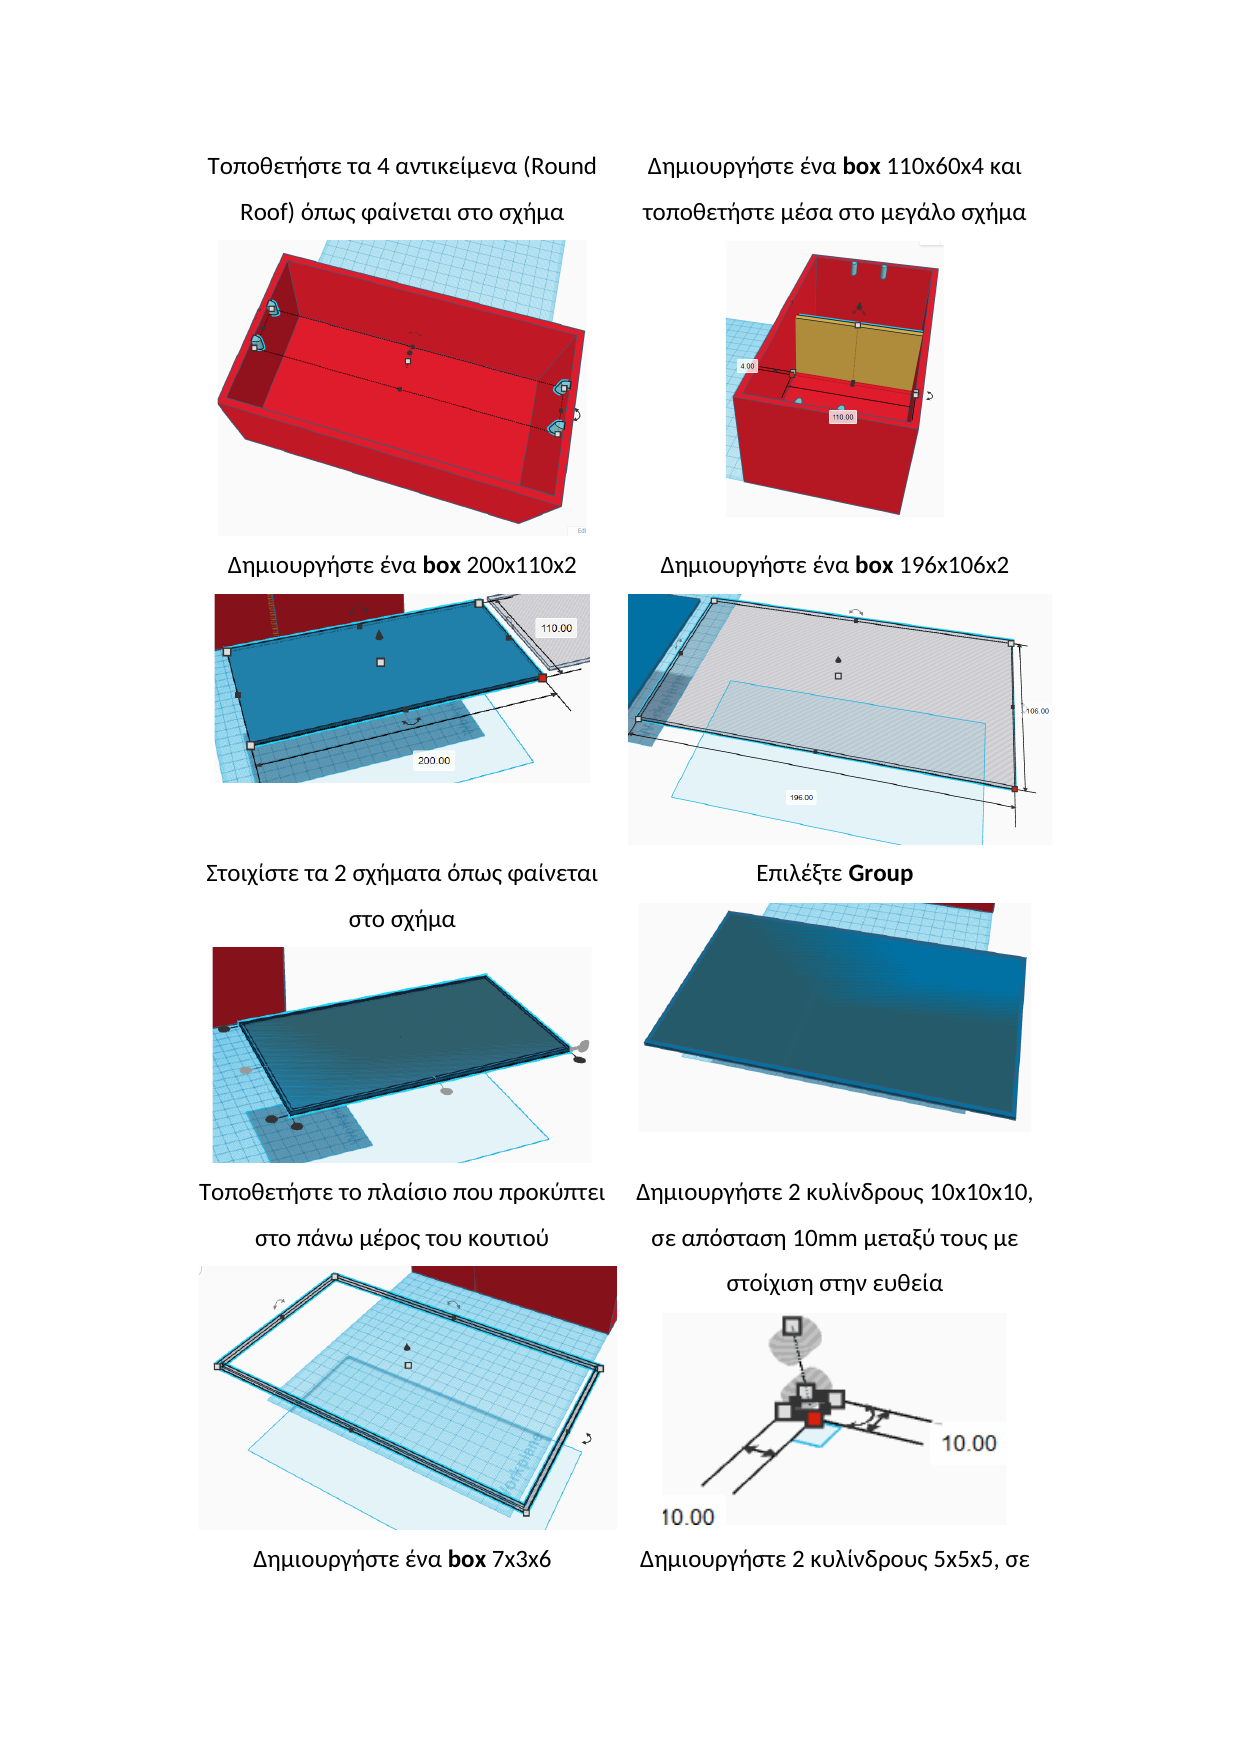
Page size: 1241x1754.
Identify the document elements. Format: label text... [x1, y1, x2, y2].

table_cell Δημιουργήστε ένα box 7x3x6 [188, 1543, 617, 1586]
table_cell Δημιουργήστε ένα box 200x110x2 [188, 549, 617, 857]
table_cell Τοποθετήστε τα 4 αντικείμενα (Round Roof) όπως φαίνεται στο σχήμα [188, 150, 617, 549]
table_cell Επιλέξτε Group [617, 857, 1053, 1176]
table_cell Δημιουργήστε ένα box 110x60x4 και τοποθετήστε μέσα στο μεγάλο σχήμα [617, 150, 1053, 549]
table_cell Δημιουργήστε 2 κυλίνδρους 10x10x10, σε απόσταση 10mm μεταξύ τους με στοίχιση στην ευθεία [617, 1176, 1053, 1543]
table_cell Τοποθετήστε το πλαίσιο που προκύπτει στο πάνω μέρος του κουτιού [188, 1176, 617, 1543]
table_cell Στοιχίστε τα 2 σχήματα όπως φαίνεται στο σχήμα [188, 857, 617, 1176]
table_cell Δημιουργήστε ένα box 196x106x2 [617, 549, 1053, 857]
table_cell Δημιουργήστε 2 κυλίνδρους 5x5x5, σε [617, 1543, 1053, 1586]
